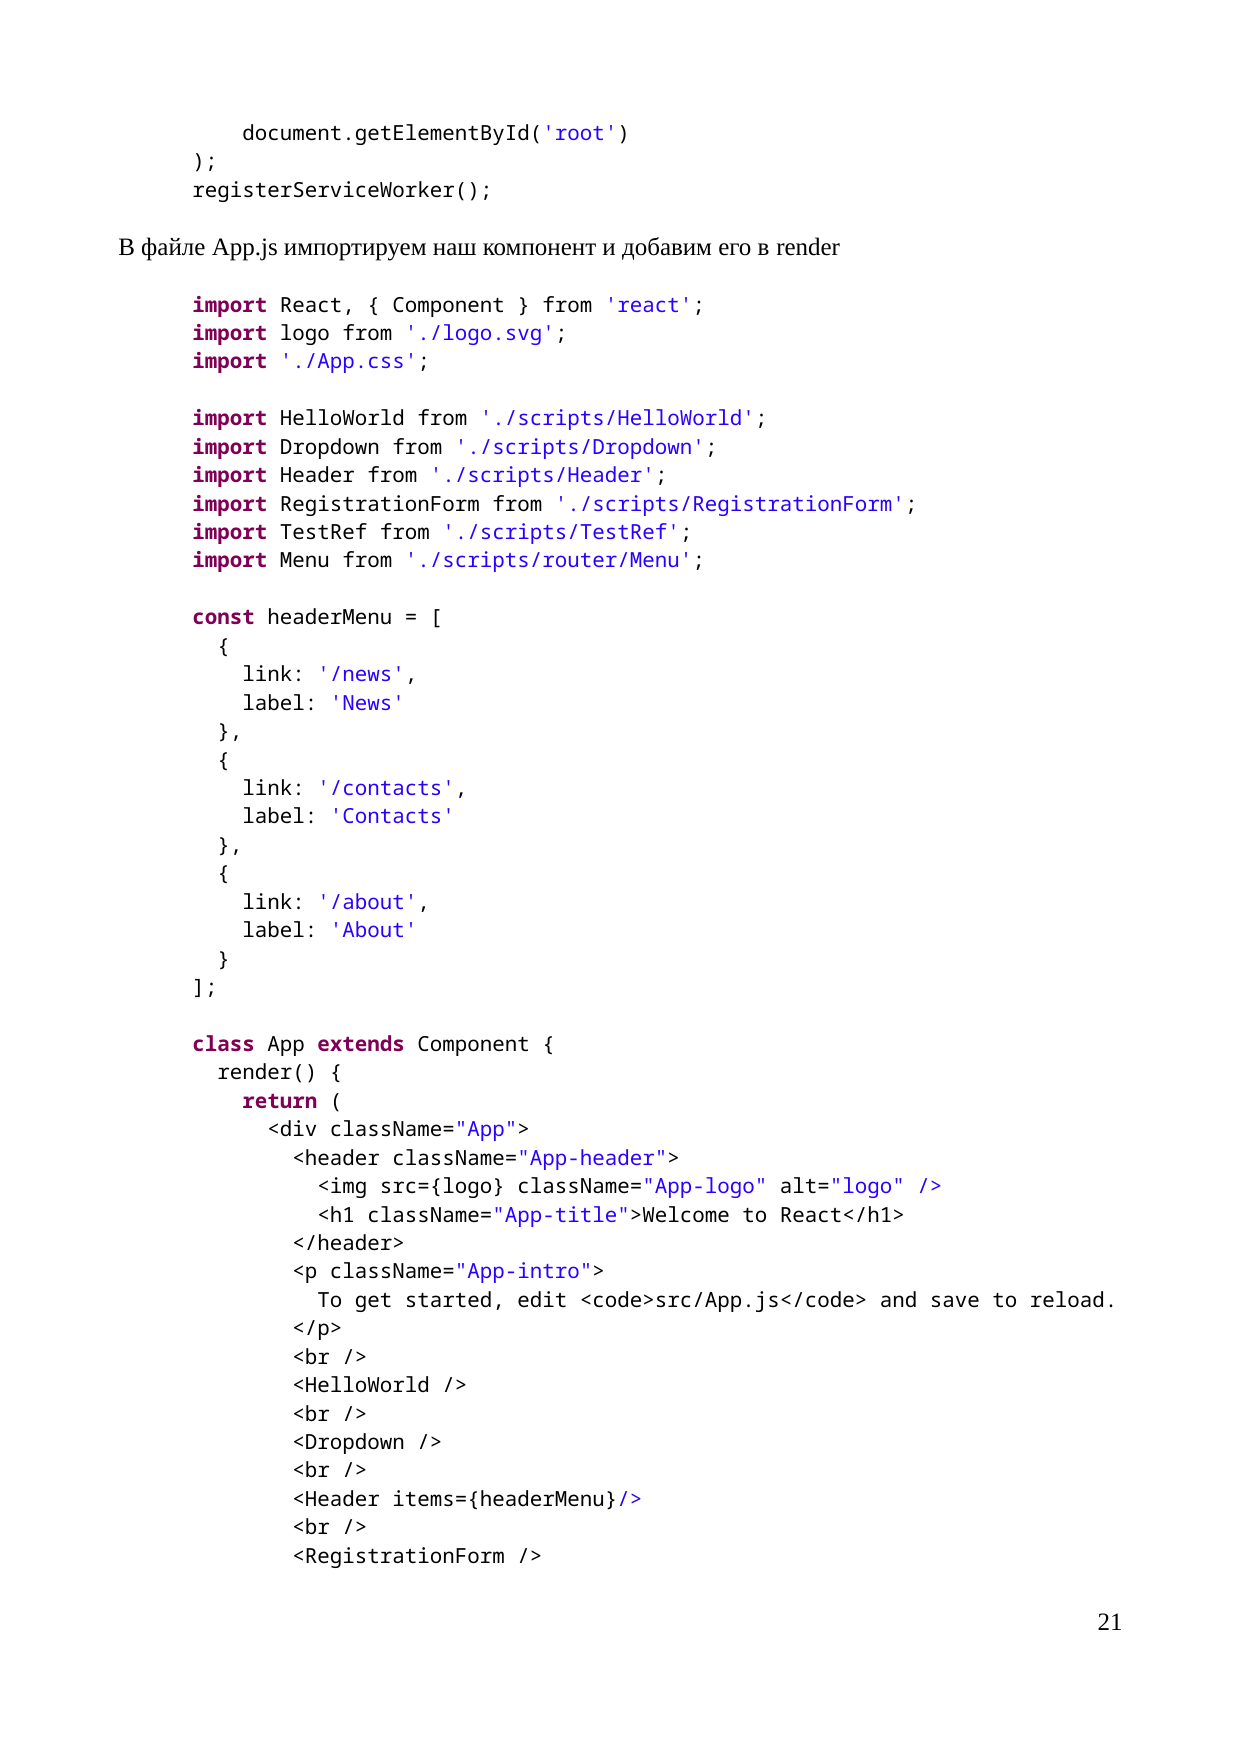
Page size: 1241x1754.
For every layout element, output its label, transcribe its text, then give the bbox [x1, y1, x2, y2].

text ); [192, 147, 1122, 175]
text return ( [192, 1086, 1122, 1114]
text import Dropdown from './scripts/Dropdown'; [192, 432, 1122, 460]
text <br /> [192, 1399, 1122, 1427]
text В файле App.js импортируем наш компонент и добавим его в render [118, 232, 1122, 261]
text import Menu from './scripts/router/Menu'; [192, 546, 1122, 574]
text registerServiceWorker(); [192, 175, 1122, 203]
text import './App.css'; [192, 347, 1122, 375]
text import logo from './logo.svg'; [192, 318, 1122, 347]
text import HelloWorld from './scripts/HelloWorld'; [192, 403, 1122, 432]
text link: '/about', [192, 887, 1122, 915]
text import Header from './scripts/Header'; [192, 460, 1122, 489]
text link: '/contacts', [192, 773, 1122, 802]
text <br /> [192, 1456, 1122, 1484]
text <Dropdown /> [192, 1427, 1122, 1456]
text <header className="App-header"> [192, 1143, 1122, 1171]
text import TestRef from './scripts/TestRef'; [192, 517, 1122, 546]
text }, [192, 830, 1122, 858]
text render() { [192, 1057, 1122, 1086]
text ]; [192, 972, 1122, 1001]
text </p> [192, 1313, 1122, 1342]
text document.getElementById('root') [192, 118, 1122, 147]
text <p className="App-intro"> [192, 1257, 1122, 1285]
text <Header items={headerMenu}/> [192, 1484, 1122, 1512]
text To get started, edit <code>src/App.js</code> and save to reload. [192, 1285, 1122, 1313]
text label: 'About' [192, 915, 1122, 944]
text label: 'Contacts' [192, 802, 1122, 830]
text link: '/news', [192, 659, 1122, 688]
text <HelloWorld /> [192, 1370, 1122, 1399]
text <br /> [192, 1512, 1122, 1541]
text { [192, 745, 1122, 773]
text <RegistrationForm /> [192, 1541, 1122, 1569]
text } [192, 944, 1122, 972]
text const headerMenu = [ [192, 602, 1122, 631]
text import React, { Component } from 'react'; [192, 290, 1122, 318]
text import RegistrationForm from './scripts/RegistrationForm'; [192, 489, 1122, 517]
text <br /> [192, 1342, 1122, 1370]
text <img src={logo} className="App-logo" alt="logo" /> [192, 1171, 1122, 1200]
text class App extends Component { [192, 1029, 1122, 1057]
text <div className="App"> [192, 1114, 1122, 1143]
text label: 'News' [192, 688, 1122, 716]
text { [192, 631, 1122, 659]
text <h1 className="App-title">Welcome to React</h1> [192, 1200, 1122, 1228]
text { [192, 858, 1122, 887]
text </header> [192, 1228, 1122, 1257]
text }, [192, 716, 1122, 745]
